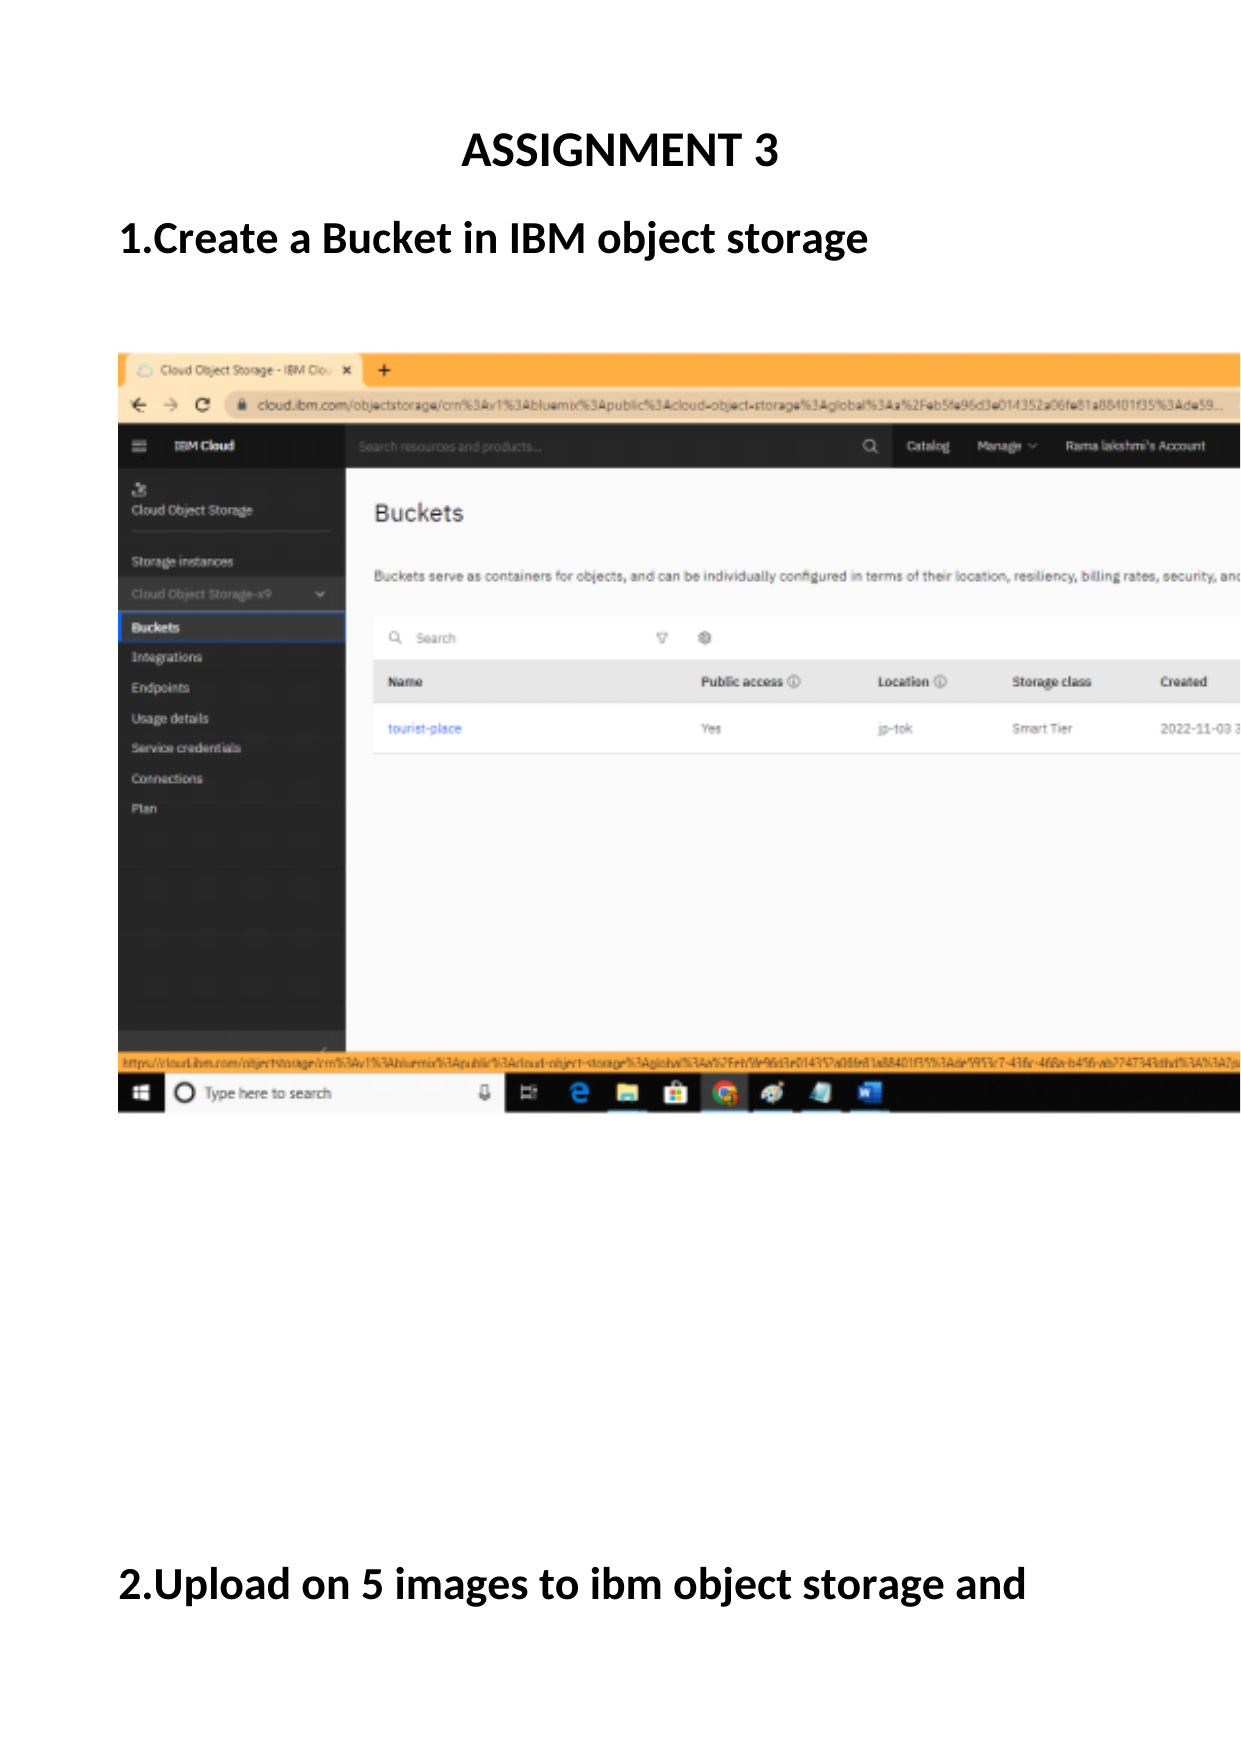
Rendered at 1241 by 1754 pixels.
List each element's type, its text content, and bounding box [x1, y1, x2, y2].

text ASSIGNMENT 3 [118, 118, 1122, 179]
text 1.Create a Bucket in IBM object storage [118, 209, 1122, 265]
text 2.Upload on 5 images to ibm object storage and [118, 1555, 1122, 1611]
